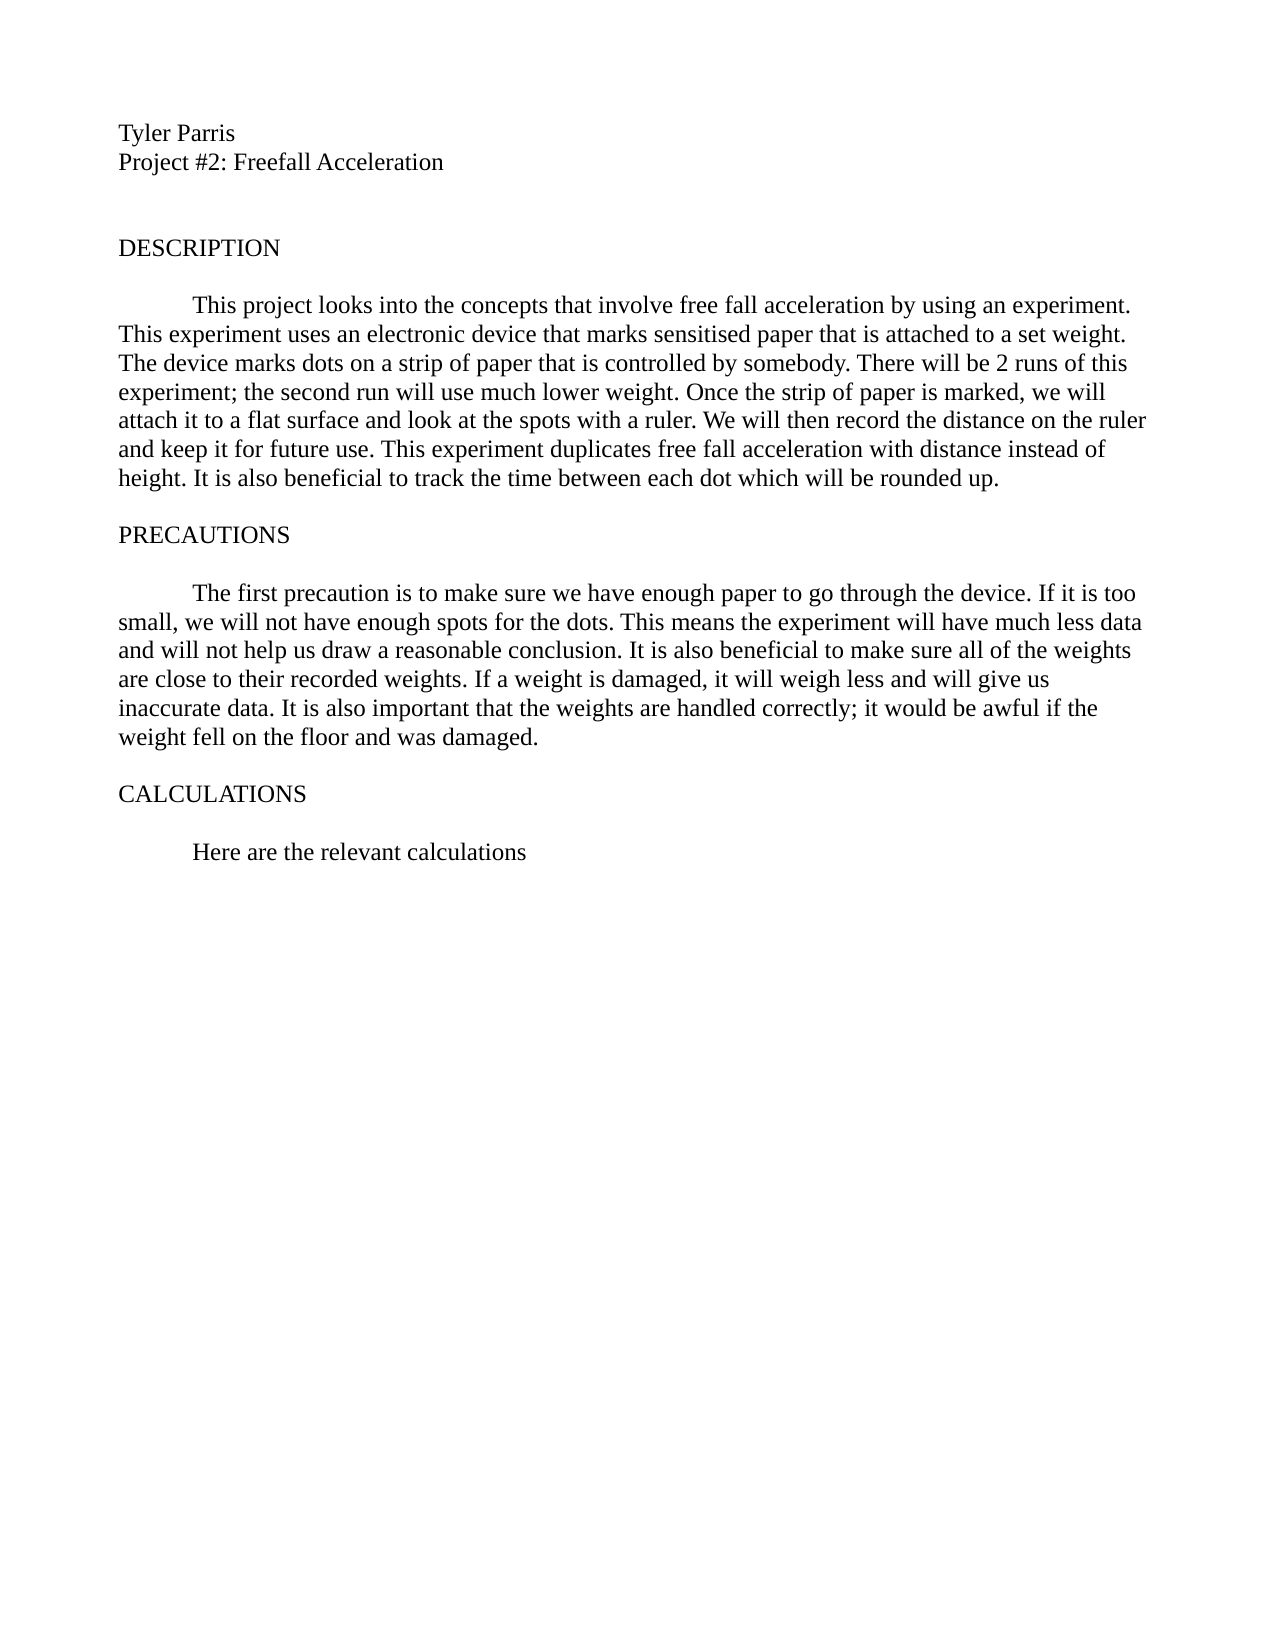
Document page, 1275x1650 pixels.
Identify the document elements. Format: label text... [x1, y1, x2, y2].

text Here are the relevant calculations [118, 837, 1157, 866]
text Project #2: Freefall Acceleration [118, 147, 1157, 176]
text DESCRIPTION [118, 233, 1157, 262]
text This project looks into the concepts that involve free fall acceleration by using an experiment. This experiment uses an electronic device that marks sensitised paper that is attached to a set weight. The device marks dots on a strip of paper that is controlled by somebody. There will be 2 runs of this experiment; the second run will use much lower weight. Once the strip of paper is marked, we will attach it to a flat surface and look at the spots with a ruler. We will then record the distance on the ruler and keep it for future use. This experiment duplicates free fall acceleration with distance instead of height. It is also beneficial to track the time between each dot which will be rounded up. [118, 291, 1157, 492]
text Tyler Parris [118, 118, 1157, 147]
text CALCULATIONS [118, 779, 1157, 808]
text The first precaution is to make sure we have enough paper to go through the device. If it is too small, we will not have enough spots for the dots. This means the experiment will have much less data and will not help us draw a reasonable conclusion. It is also beneficial to make sure all of the weights are close to their recorded weights. If a weight is damaged, it will weigh less and will give us inaccurate data. It is also important that the weights are handled correctly; it would be awful if the weight fell on the floor and was damaged. [118, 578, 1157, 751]
text PRECAUTIONS [118, 521, 1157, 549]
